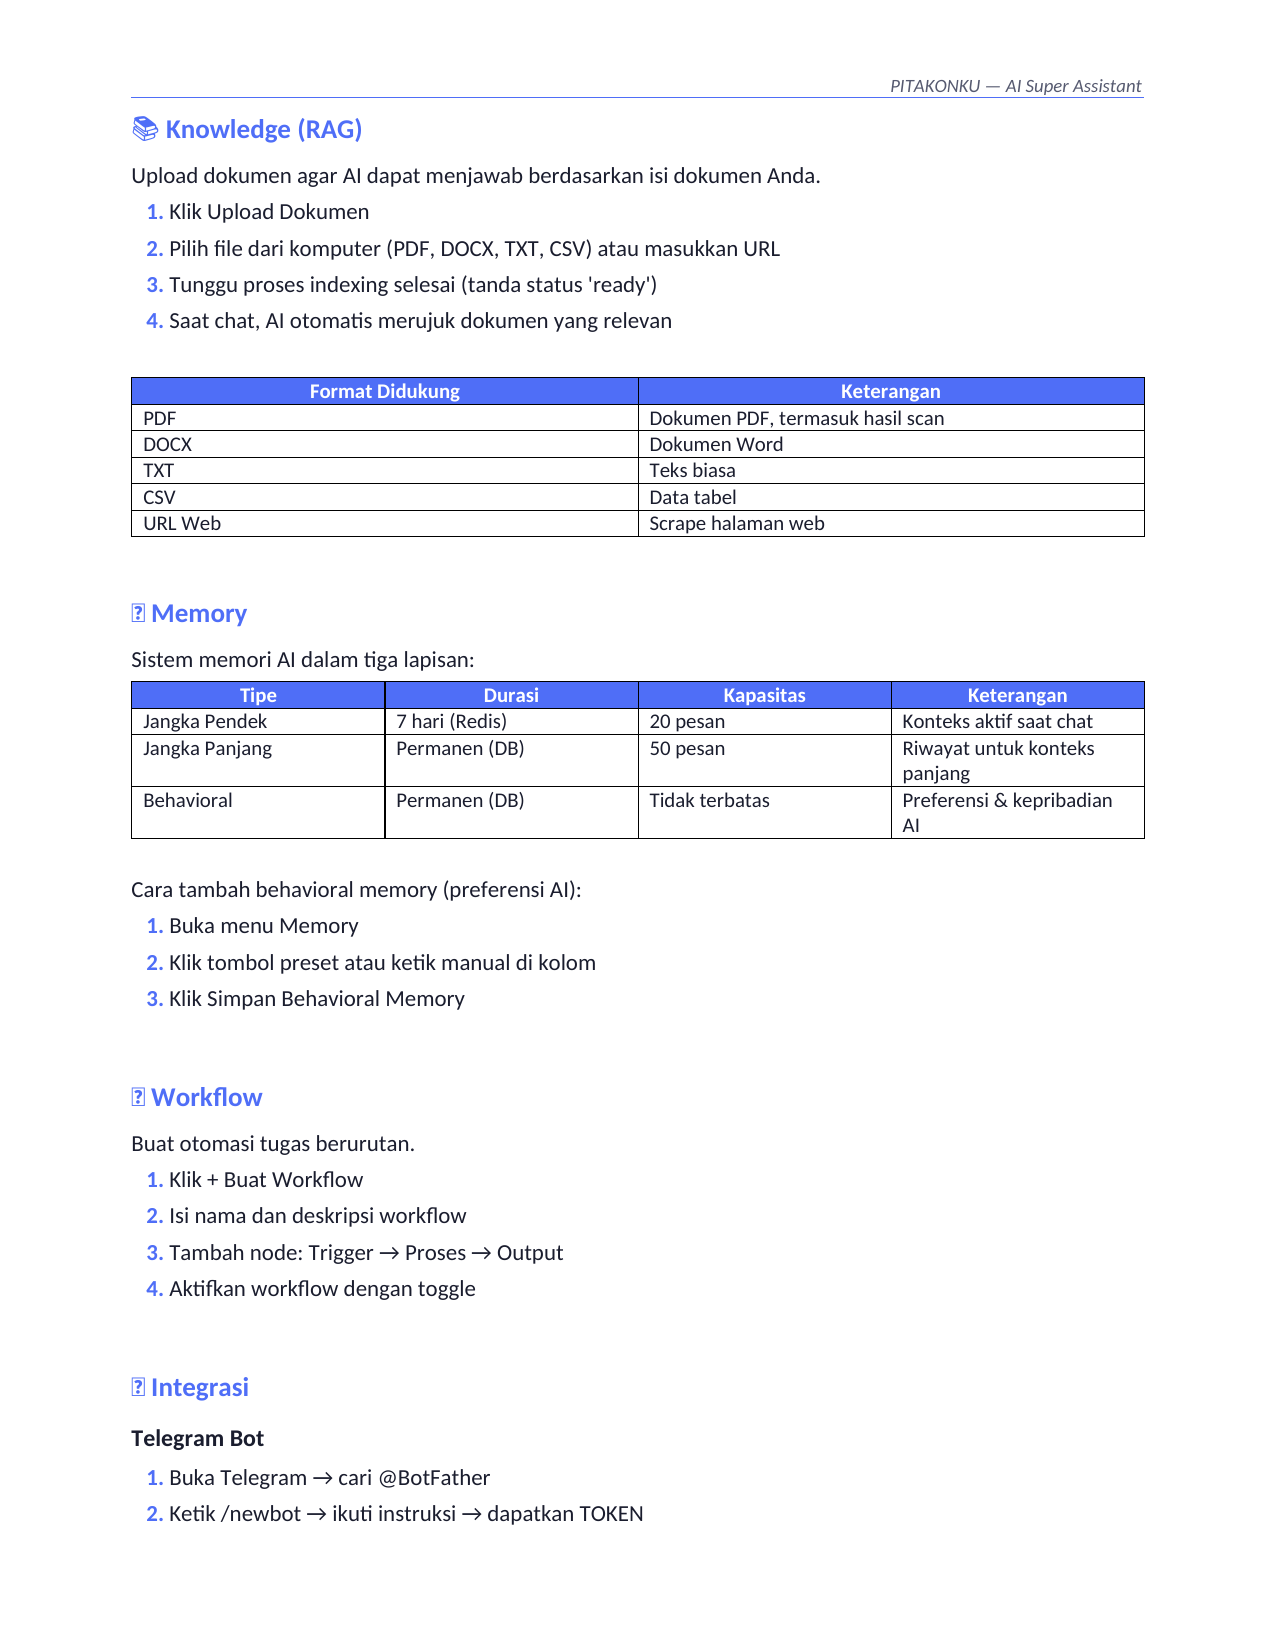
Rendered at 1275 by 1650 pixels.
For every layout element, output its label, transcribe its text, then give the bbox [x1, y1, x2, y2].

table_cell Konteks aktif saat chat [892, 709, 1144, 734]
table_cell Dokumen PDF, termasuk hasil scan [639, 405, 1144, 430]
table_header Tipe [132, 682, 384, 708]
table_cell Permanen (DB) [386, 735, 638, 786]
table_cell TXT [132, 458, 638, 483]
table_cell URL Web [132, 511, 638, 536]
text 1. Buka menu Memory [146, 912, 1144, 940]
text 3. Tambah node: Trigger → Proses → Output [146, 1238, 1144, 1266]
text 2. Isi nama dan deskripsi workflow [146, 1201, 1144, 1229]
table_cell Teks biasa [639, 458, 1144, 483]
table_cell Tidak terbatas [639, 787, 891, 838]
table_cell 50 pesan [639, 735, 891, 786]
table_header Kapasitas [639, 682, 891, 708]
subtitle 🧠 Memory [131, 596, 1144, 629]
text 4. Saat chat, AI otomatis merujuk dokumen yang relevan [146, 307, 1144, 334]
table_cell Behavioral [132, 787, 384, 838]
table_cell Jangka Panjang [132, 735, 384, 786]
table_cell Jangka Pendek [132, 709, 384, 734]
text Cara tambah behavioral memory (preferensi AI): [131, 875, 1144, 903]
table_cell Dokumen Word [639, 431, 1144, 457]
text 4. Aktifkan workflow dengan toggle [146, 1274, 1144, 1302]
table_cell PDF [132, 405, 638, 430]
table_cell Scrape halaman web [639, 511, 1144, 536]
text 2. Klik tombol preset atau ketik manual di kolom [146, 948, 1144, 976]
table_cell Permanen (DB) [386, 787, 638, 838]
text 3. Klik Simpan Behavioral Memory [146, 984, 1144, 1012]
table_header Format Didukung [132, 378, 638, 404]
subtitle 📚 Knowledge (RAG) [131, 112, 1144, 146]
text 1. Klik Upload Dokumen [146, 197, 1144, 226]
table_cell Preferensi & kepribadian AI [892, 787, 1144, 838]
table_cell 20 pesan [639, 709, 891, 734]
table_cell DOCX [132, 431, 638, 457]
table_cell Data tabel [639, 484, 1144, 509]
table_header Keterangan [892, 682, 1144, 708]
text 1. Buka Telegram → cari @BotFather [146, 1463, 1144, 1491]
subtitle 🔌 Integrasi [131, 1370, 1144, 1403]
subtitle Telegram Bot [131, 1423, 1144, 1453]
text Buat otomasi tugas berurutan. [131, 1129, 1144, 1157]
table_cell Riwayat untuk konteks panjang [892, 735, 1144, 786]
table_cell 7 hari (Redis) [386, 709, 638, 734]
text 3. Tunggu proses indexing selesai (tanda status 'ready') [146, 270, 1144, 298]
text 1. Klik + Buat Workflow [146, 1165, 1144, 1193]
table_cell CSV [132, 484, 638, 509]
subtitle 🔄 Workflow [131, 1080, 1144, 1113]
text 2. Ketik /newbot → ikuti instruksi → dapatkan TOKEN [146, 1499, 1144, 1528]
table_header Durasi [386, 682, 638, 708]
text Upload dokumen agar AI dapat menjawab berdasarkan isi dokumen Anda. [131, 161, 1144, 189]
text 2. Pilih file dari komputer (PDF, DOCX, TXT, CSV) atau masukkan URL [146, 234, 1144, 262]
text Sistem memori AI dalam tiga lapisan: [131, 645, 1144, 673]
table_header Keterangan [639, 378, 1144, 404]
